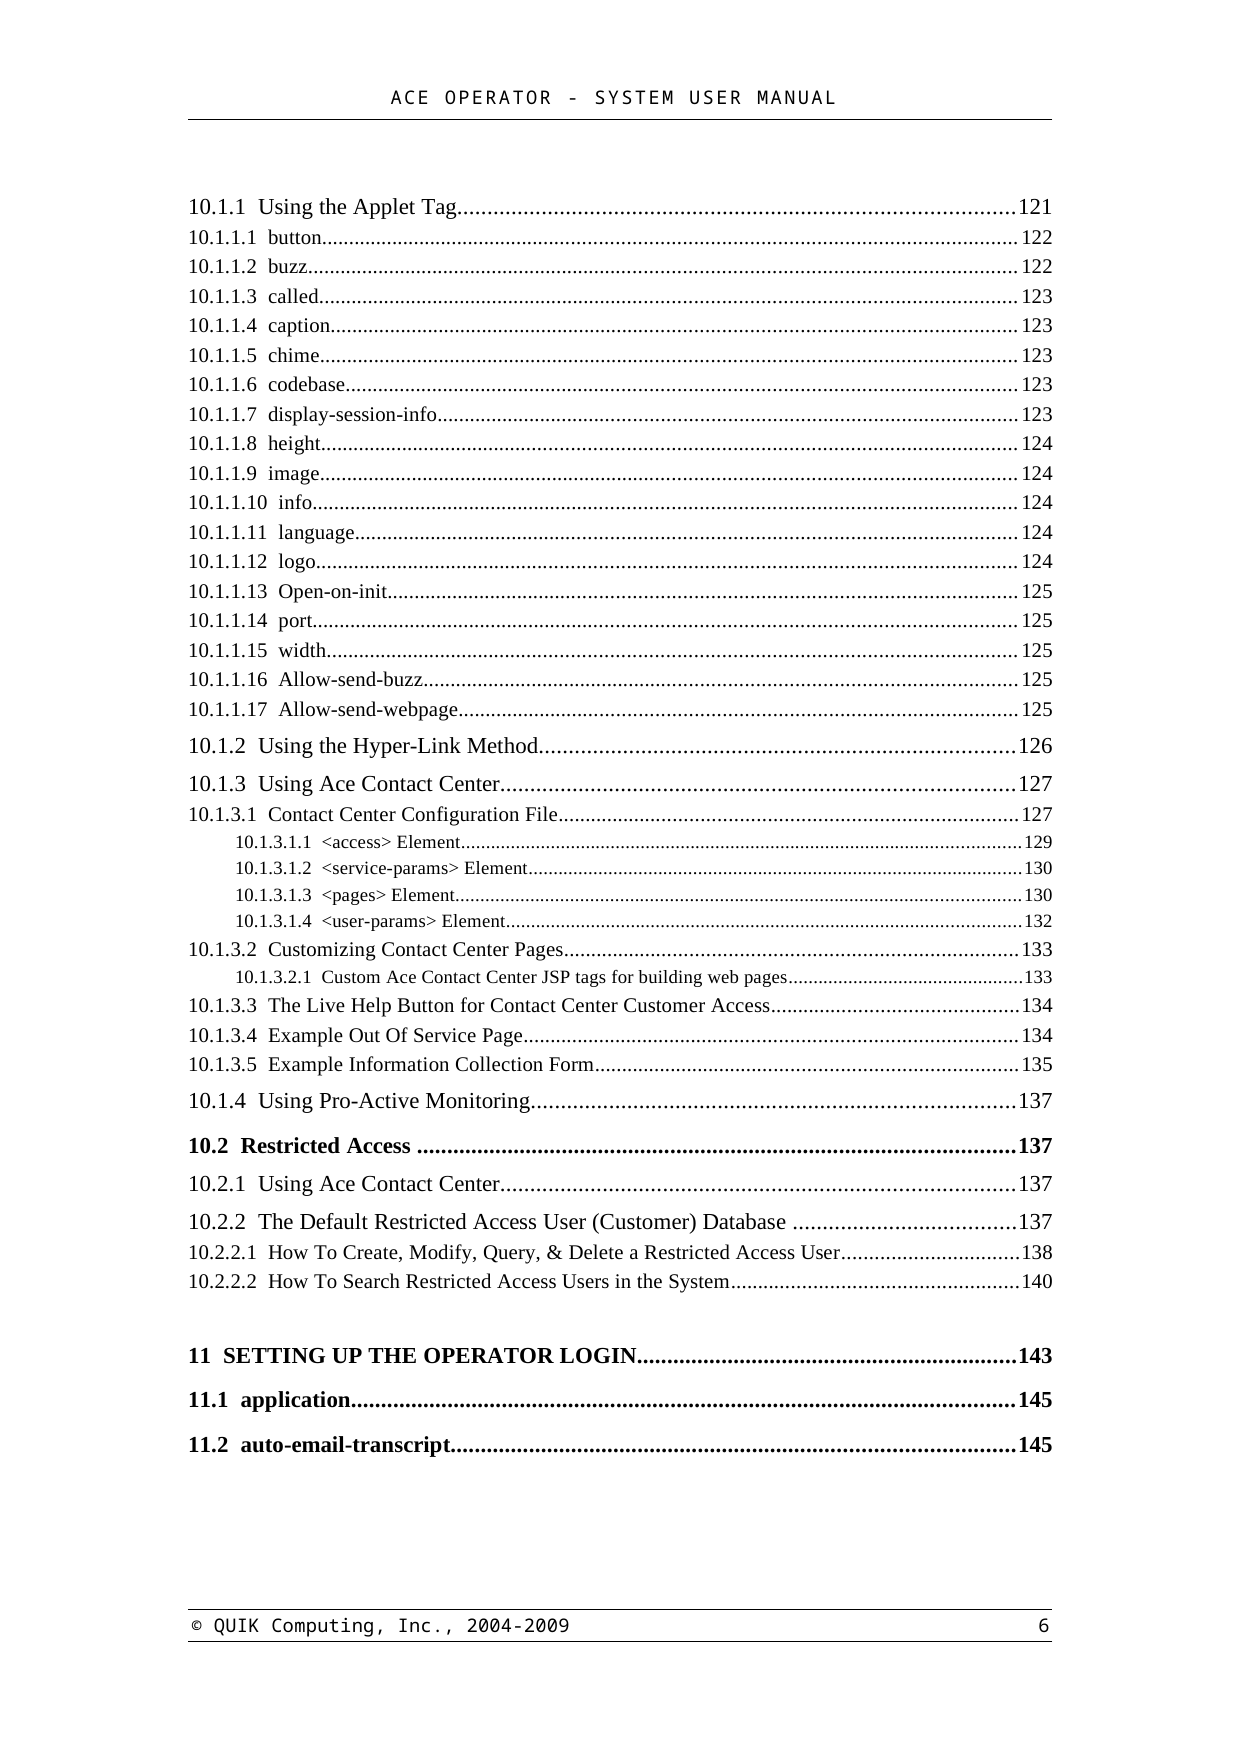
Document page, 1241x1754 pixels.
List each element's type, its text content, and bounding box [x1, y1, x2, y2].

text 10.2.2.1 How To Create, Modify, Query, & Delete a Restricted Access User 138 [188, 1241, 1052, 1264]
text 10.1.1.13 Open-on-init 125 [188, 579, 1052, 603]
text 10.1.3.2.1 Custom Ace Contact Center JSP tags for building web pages 133 [188, 967, 1052, 988]
text 10.2.2 The Default Restricted Access User (Customer) Database 137 [188, 1209, 1052, 1234]
text 10.1.1.4 caption 123 [188, 314, 1052, 337]
text 10.1.1.7 display-session-info 123 [188, 403, 1052, 426]
text 10.1.1.11 language 124 [188, 521, 1052, 544]
text 10.2 Restricted Access 137 [188, 1133, 1052, 1158]
text 10.1.3.2 Customizing Contact Center Pages 133 [188, 938, 1052, 961]
text 10.1.1.9 image 124 [188, 462, 1052, 485]
text 10.1.1.10 info 124 [188, 491, 1052, 514]
text 10.1.3.1 Contact Center Configuration File 127 [188, 803, 1052, 826]
text 10.1.1.1 button 122 [188, 226, 1052, 249]
text 10.1.3.4 Example Out Of Service Page 134 [188, 1023, 1052, 1047]
text 10.1.4 Using Pro-Active Monitoring 137 [188, 1088, 1052, 1114]
text 11.1 application 145 [188, 1387, 1052, 1413]
text 10.1.3.5 Example Information Collection Form 135 [188, 1053, 1052, 1076]
text 10.1.3.3 The Live Help Button for Contact Center Customer Access 134 [188, 994, 1052, 1017]
text 10.1.1.15 width 125 [188, 638, 1052, 662]
text 10.2.1 Using Ace Contact Center 137 [188, 1171, 1052, 1196]
text 10.1.1.6 codebase 123 [188, 373, 1052, 396]
text 10.1.1.5 chime 123 [188, 344, 1052, 367]
text 10.1.1.8 height 124 [188, 432, 1052, 455]
text 10.1.1.17 Allow-send-webpage 125 [188, 697, 1052, 721]
text 10.1.1.16 Allow-send-buzz 125 [188, 668, 1052, 691]
text 10.1.3.1.2 <service-params> Element 130 [188, 858, 1052, 879]
text 10.2.2.2 How To Search Restricted Access Users in the System 140 [188, 1270, 1052, 1293]
text 11.2 auto-email-transcript 145 [188, 1431, 1052, 1457]
text 10.1.1.3 called 123 [188, 285, 1052, 308]
text 10.1.2 Using the Hyper-Link Method 126 [188, 733, 1052, 758]
text 10.1.3.1.4 <user-params> Element 132 [188, 910, 1052, 931]
text 11 Setting Up the Operator Login 143 [188, 1343, 1052, 1368]
text 10.1.1.12 logo 124 [188, 550, 1052, 573]
text 10.1.3 Using Ace Contact Center 127 [188, 771, 1052, 796]
text 10.1.1 Using the Applet Tag 121 [188, 194, 1052, 219]
text 10.1.1.2 buzz 122 [188, 255, 1052, 278]
text 10.1.1.14 port 125 [188, 609, 1052, 632]
text 10.1.3.1.1 <access> Element 129 [188, 832, 1052, 853]
text 10.1.3.1.3 <pages> Element 130 [188, 884, 1052, 905]
